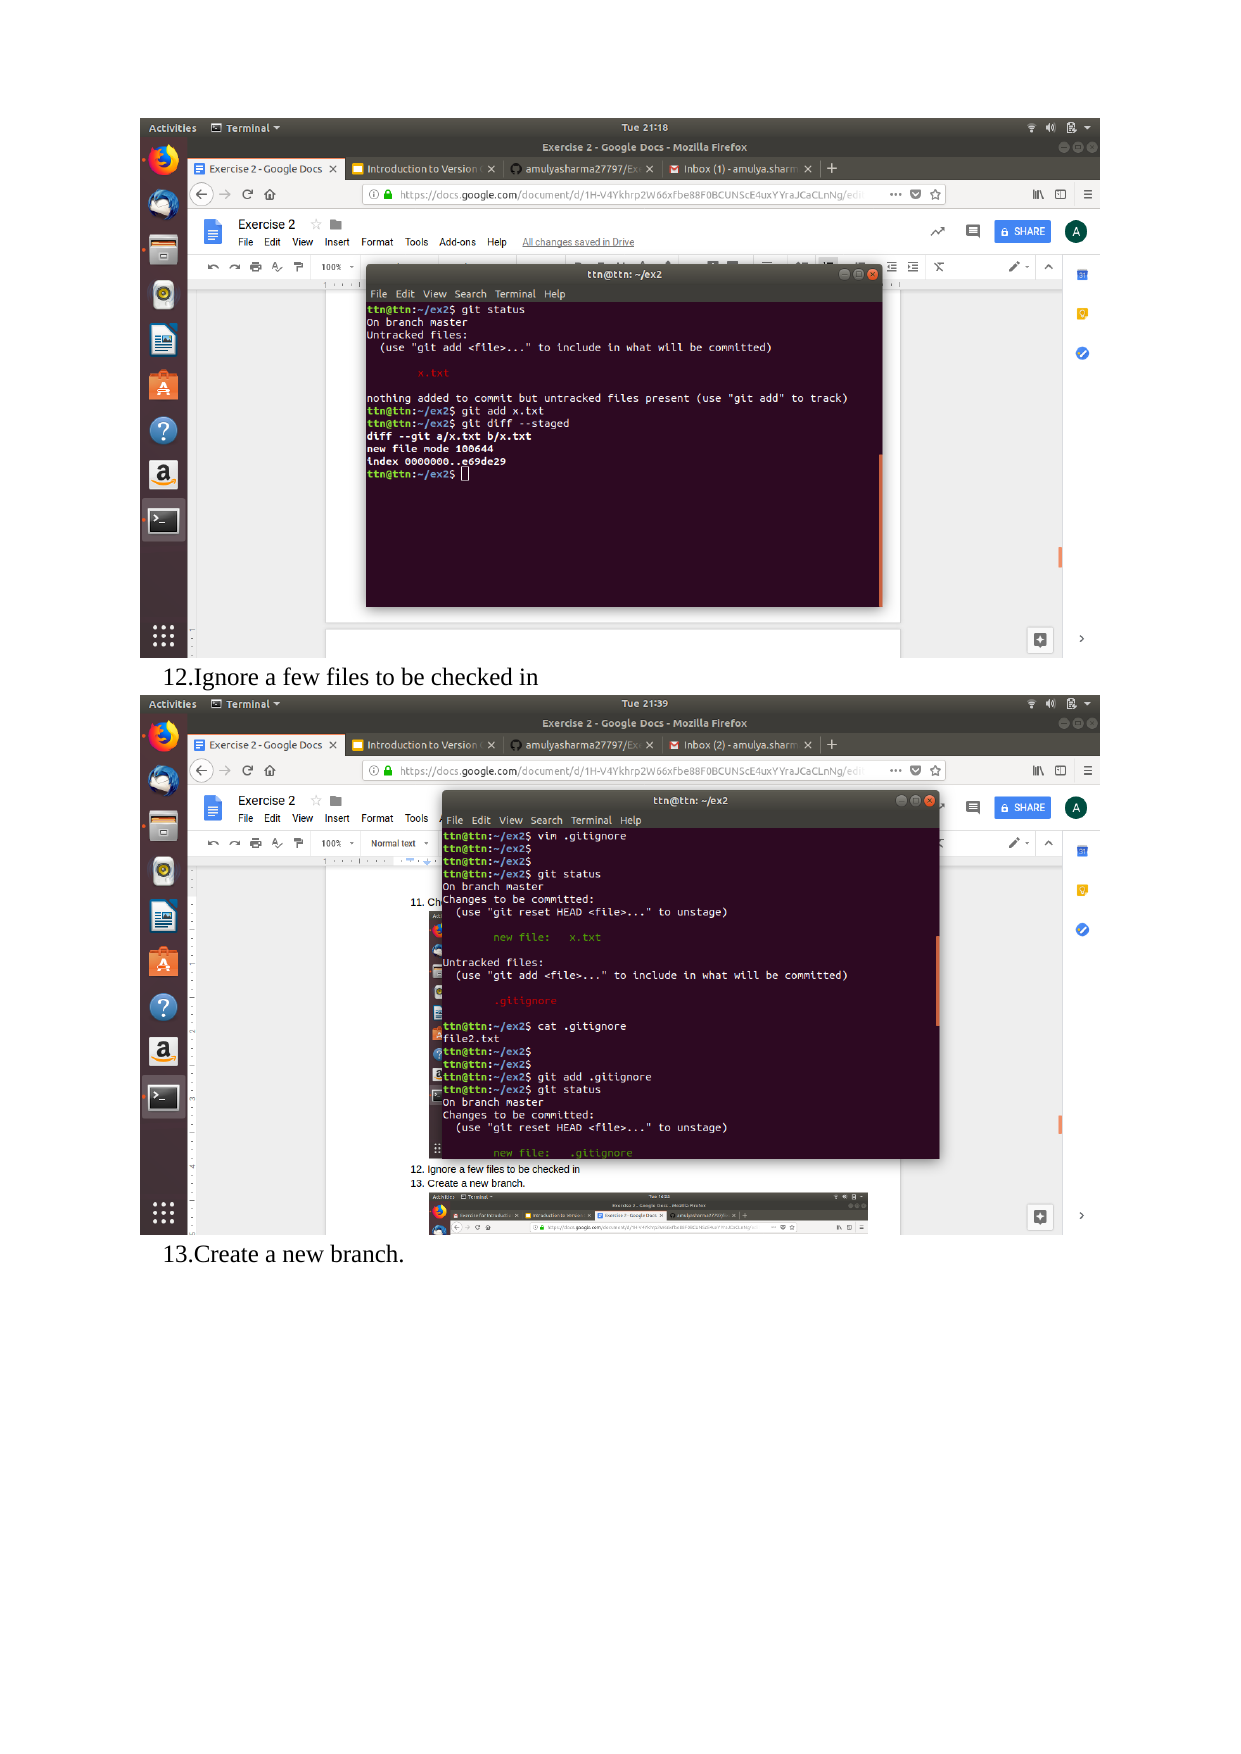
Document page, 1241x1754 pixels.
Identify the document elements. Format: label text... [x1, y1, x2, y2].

list Create a new branch. [162, 695, 1122, 1268]
picture [140, 695, 1100, 1235]
picture [140, 118, 1100, 658]
list Ignore a few files to be checked in [162, 118, 1122, 691]
